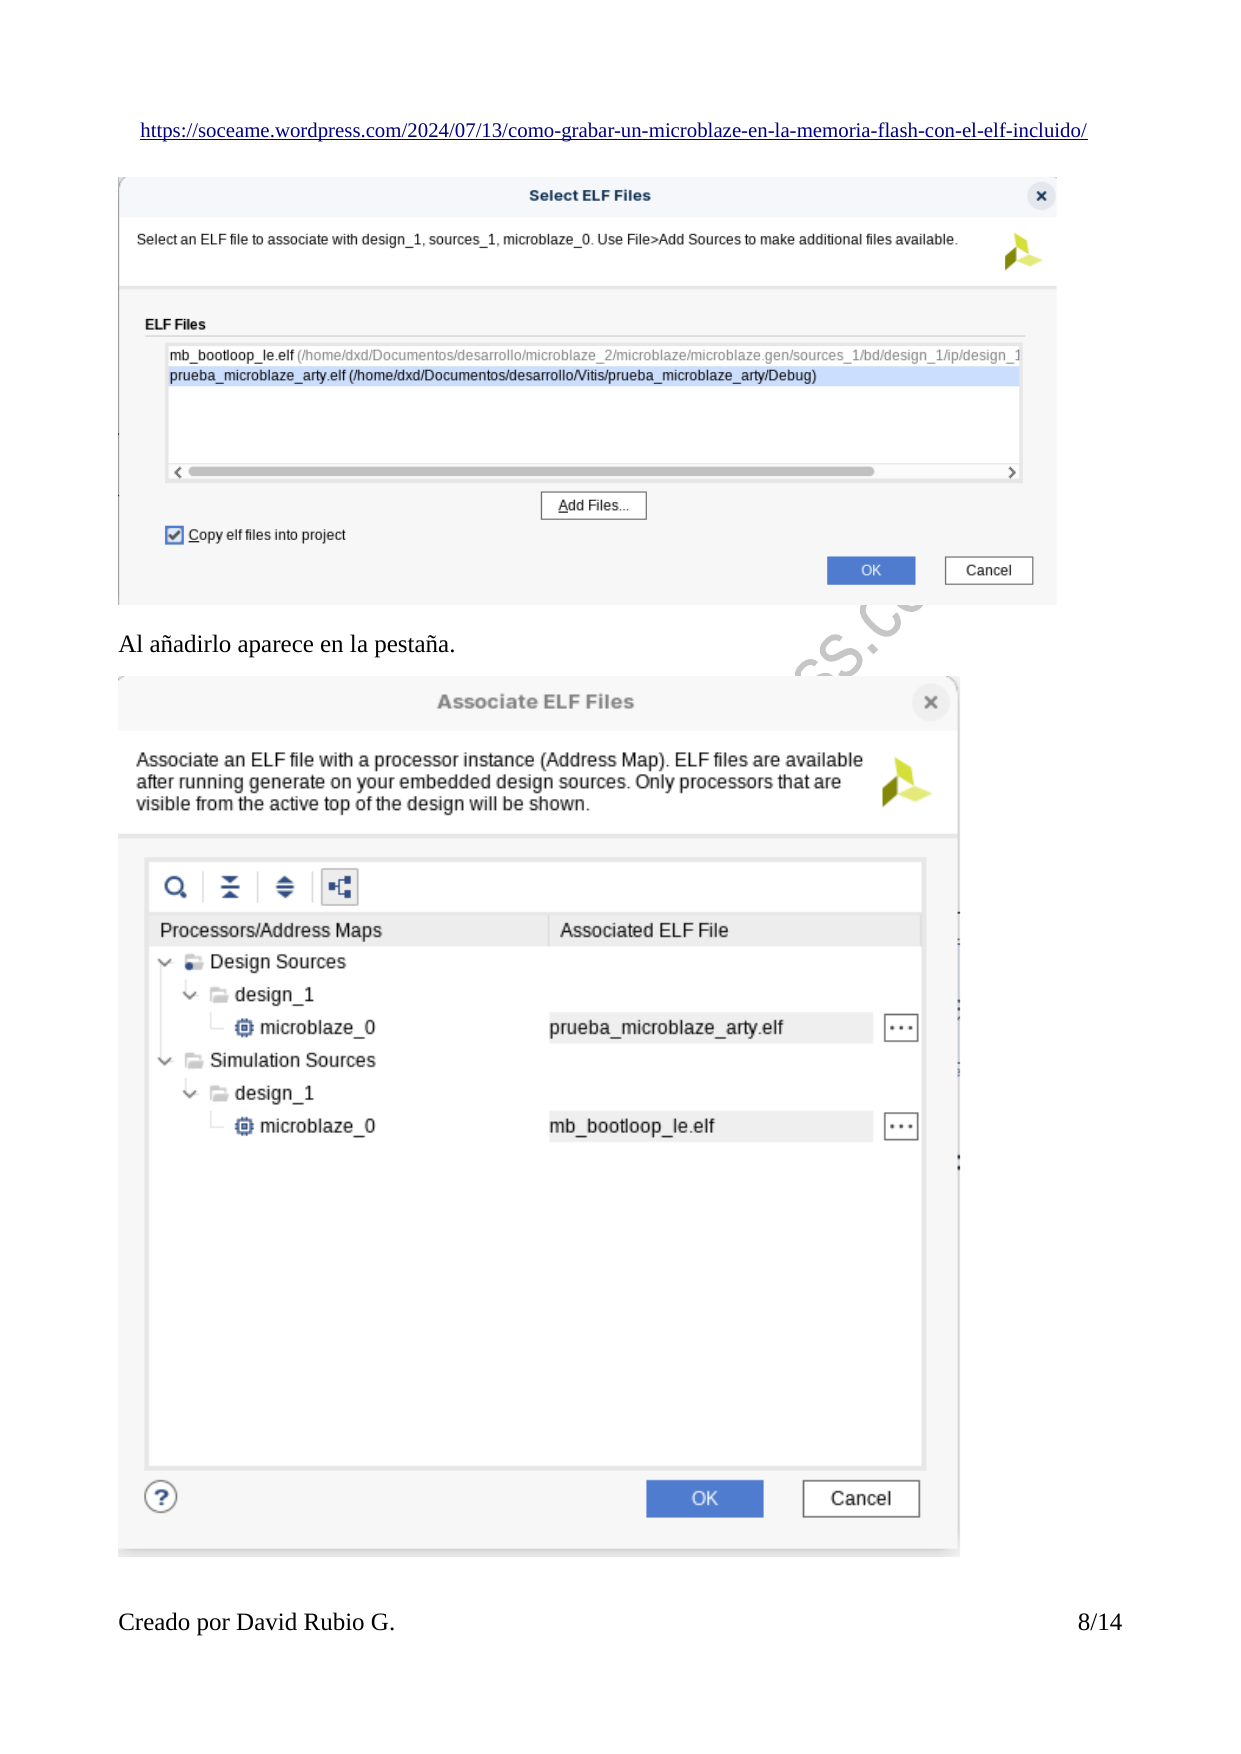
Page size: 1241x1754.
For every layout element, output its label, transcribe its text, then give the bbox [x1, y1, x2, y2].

picture [118, 676, 961, 1557]
picture [118, 177, 1057, 605]
text Al añadirlo aparece en la pestaña. [118, 629, 1122, 658]
